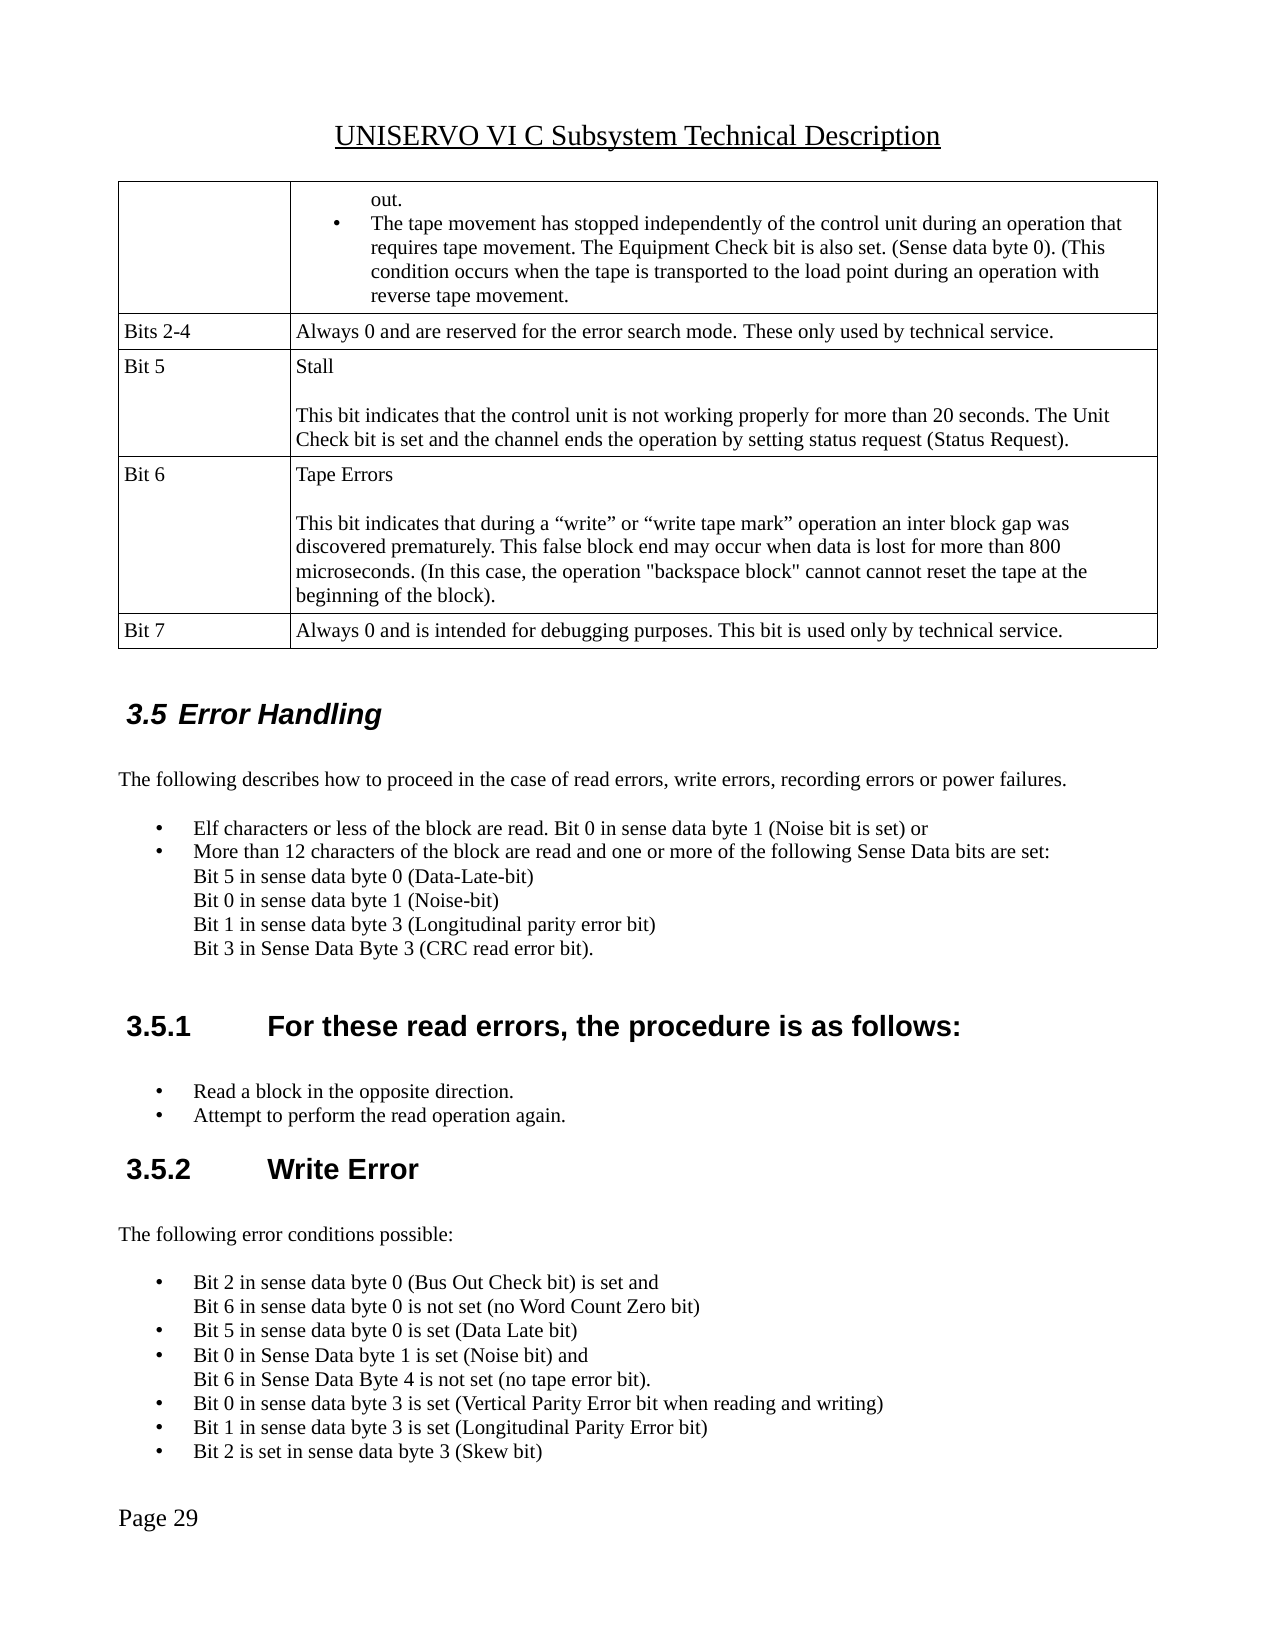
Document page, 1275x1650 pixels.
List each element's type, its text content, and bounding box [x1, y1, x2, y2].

list Bit 2 is set in sense data byte 3 (Skew bit) [156, 1439, 1157, 1463]
table_cell Stall This bit indicates that the control unit is not working properly for more than 20 seconds. The Unit Check bit is set and the channel ends the operation by setting status request (Status Request). [291, 350, 1157, 456]
list More than 12 characters of the block are read and one or more of the following Sense Data bits are set: Bit 5 in sense data byte 0 (Data-Late-bit) Bit 0 in sense data byte 1 (Noise-bit) Bit 1 in sense data byte 3 (Longitudinal parity error bit) Bit 3 in Sense Data Byte 3 (CRC read error bit). [156, 839, 1157, 960]
table_cell Bit 6 [119, 457, 290, 612]
list Attempt to perform the read operation again. [156, 1103, 1157, 1127]
list Bit 0 in sense data byte 3 is set (Vertical Parity Error bit when reading and writing) [156, 1391, 1157, 1415]
table_cell Bit 7 [119, 614, 290, 648]
text The following describes how to proceed in the case of read errors, write errors, recording errors or power failures. [118, 767, 1157, 791]
table_cell Bits 2-4 [119, 314, 290, 349]
subtitle Error Handling [118, 697, 1157, 731]
list Bit 5 in sense data byte 0 is set (Data Late bit) [156, 1318, 1157, 1342]
text The following error conditions possible: [118, 1222, 1157, 1246]
subtitle For these read errors, the procedure is as follows: [118, 1009, 1157, 1042]
list Bit 1 in sense data byte 3 is set (Longitudinal Parity Error bit) [156, 1415, 1157, 1439]
table_cell Error of Tape Transport This bit indicates the following conditions: The tape unit has not performed a start command. Tape motion may or may not be carried out. The tape movement has stopped independently of the control unit during an operation that requires tape movement. The Equipment Check bit is also set. (Sense data byte 0). (This condition occurs when the tape is transported to the load point during an operation with reverse tape movement. [291, 182, 1157, 313]
table_cell Bit 5 [119, 350, 290, 456]
table_cell Always 0 and is intended for debugging purposes. This bit is used only by technical service. [291, 614, 1157, 648]
list Bit 2 in sense data byte 0 (Bus Out Check bit) is set and Bit 6 in sense data byte 0 is not set (no Word Count Zero bit) [156, 1270, 1157, 1318]
table_cell [119, 182, 290, 313]
list Elf characters or less of the block are read. Bit 0 in sense data byte 1 (Noise bit is set) or [156, 815, 1157, 839]
table_cell Always 0 and are reserved for the error search mode. These only used by technical service. [291, 314, 1157, 349]
list Bit 0 in Sense Data byte 1 is set (Noise bit) and Bit 6 in Sense Data Byte 4 is not set (no tape error bit). [156, 1342, 1157, 1391]
subtitle Write Error [118, 1152, 1157, 1186]
list Read a block in the opposite direction. [156, 1079, 1157, 1103]
table_cell Tape Errors This bit indicates that during a “write” or “write tape mark” operation an inter block gap was discovered prematurely. This false block end may occur when data is lost for more than 800 microseconds. (In this case, the operation "backspace block" cannot cannot reset the tape at the beginning of the block). [291, 457, 1157, 612]
